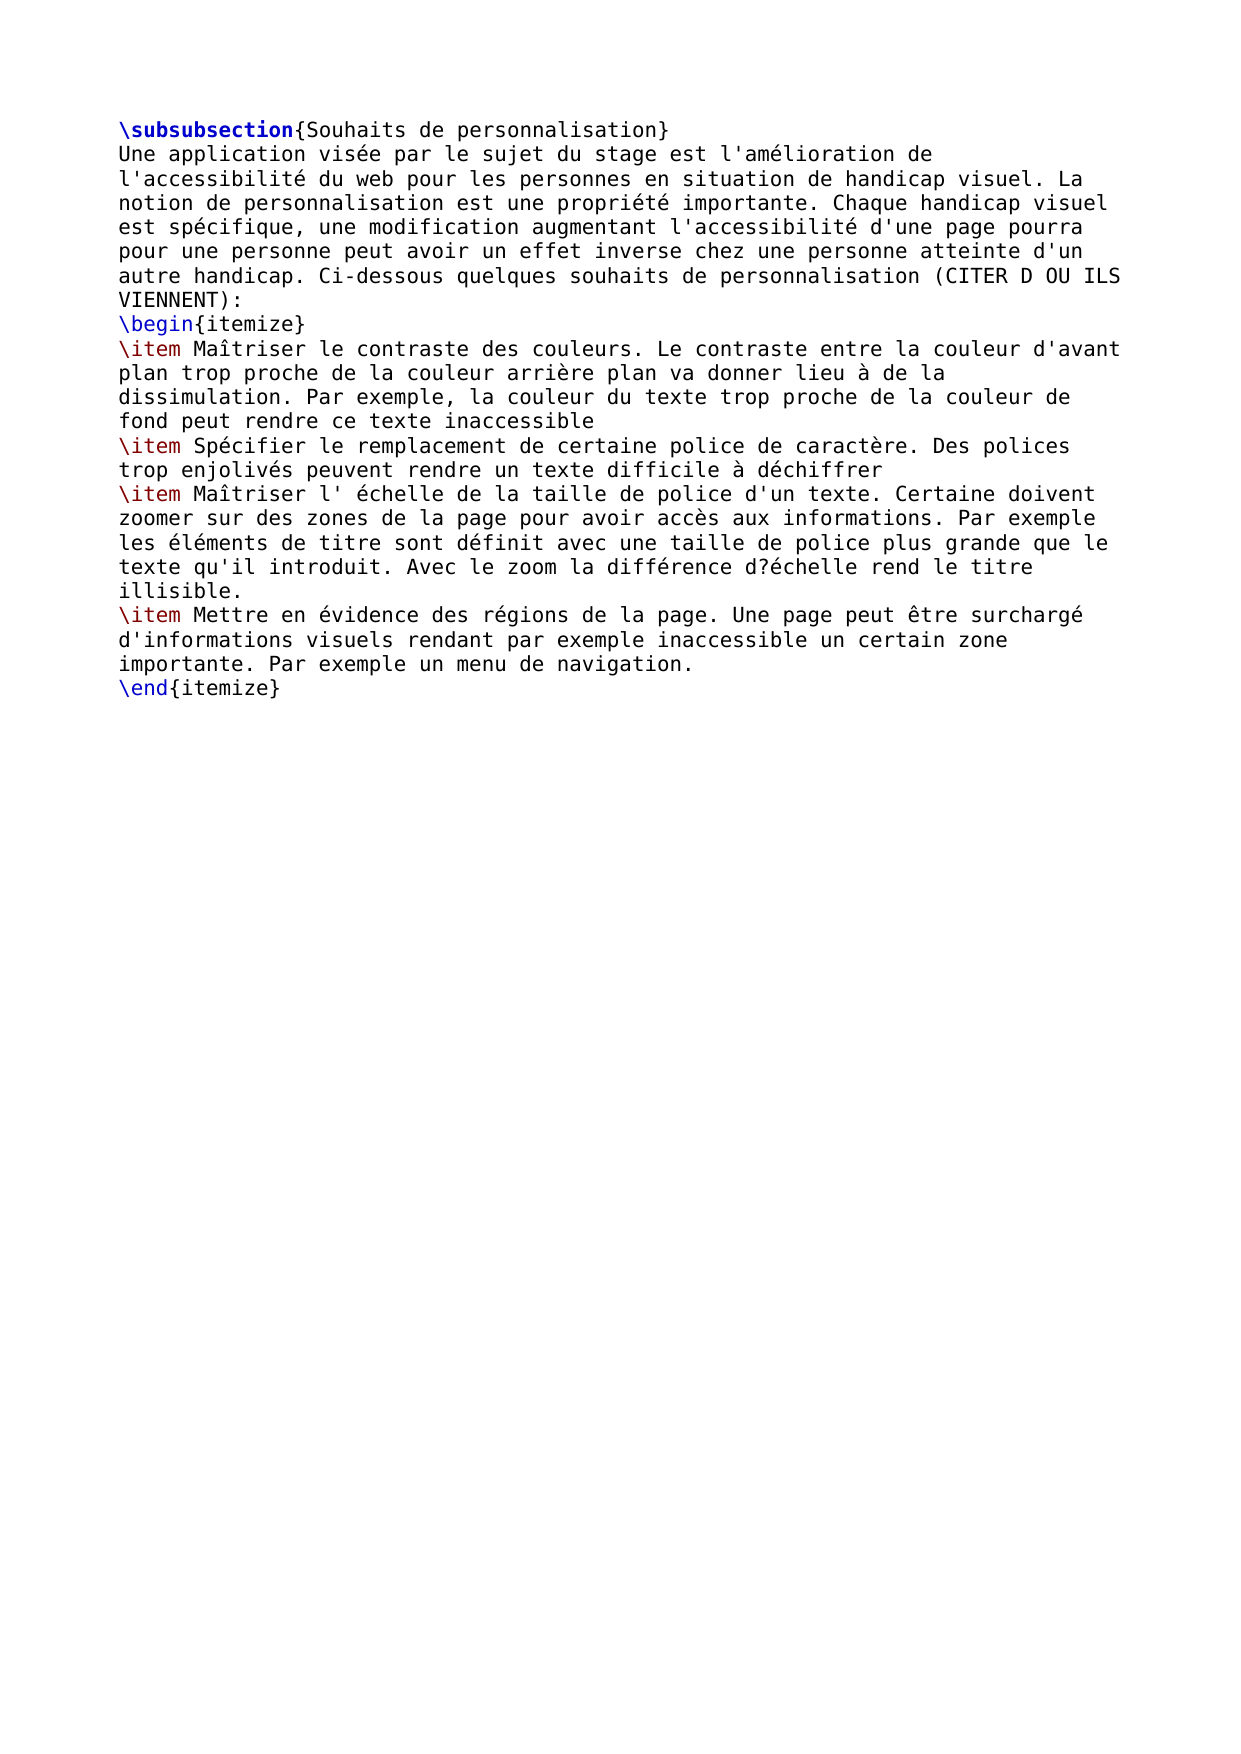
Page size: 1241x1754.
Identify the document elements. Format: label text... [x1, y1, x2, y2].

text Une application visée par le sujet du stage est l'amélioration de l'accessibilité du web pour les personnes en situation de handicap visuel. La notion de personnalisation est une propriété importante. Chaque handicap visuel est spécifique, une modification augmentant l'accessibilité d'une page pourra pour une personne peut avoir un effet inverse chez une personne atteinte d'un autre handicap. Ci-dessous quelques souhaits de personnalisation (CITER D OU ILS VIENNENT): [118, 142, 1122, 312]
text \end{itemize} [118, 676, 1122, 701]
text \item Maîtriser l' échelle de la taille de police d'un texte. Certaine doivent zoomer sur des zones de la page pour avoir accès aux informations. Par exemple les éléments de titre sont définit avec une taille de police plus grande que le texte qu'il introduit. Avec le zoom la différence d?échelle rend le titre illisible. [118, 482, 1122, 603]
text \item Spécifier le remplacement de certaine police de caractère. Des polices trop enjolivés peuvent rendre un texte difficile à déchiffrer [118, 434, 1122, 482]
text \item Mettre en évidence des régions de la page. Une page peut être surchargé d'informations visuels rendant par exemple inaccessible un certain zone importante. Par exemple un menu de navigation. [118, 603, 1122, 676]
text \item Maîtriser le contraste des couleurs. Le contraste entre la couleur d'avant plan trop proche de la couleur arrière plan va donner lieu à de la dissimulation. Par exemple, la couleur du texte trop proche de la couleur de fond peut rendre ce texte inaccessible [118, 337, 1122, 434]
text \subsubsection{Souhaits de personnalisation} [118, 118, 1122, 142]
text \begin{itemize} [118, 312, 1122, 337]
